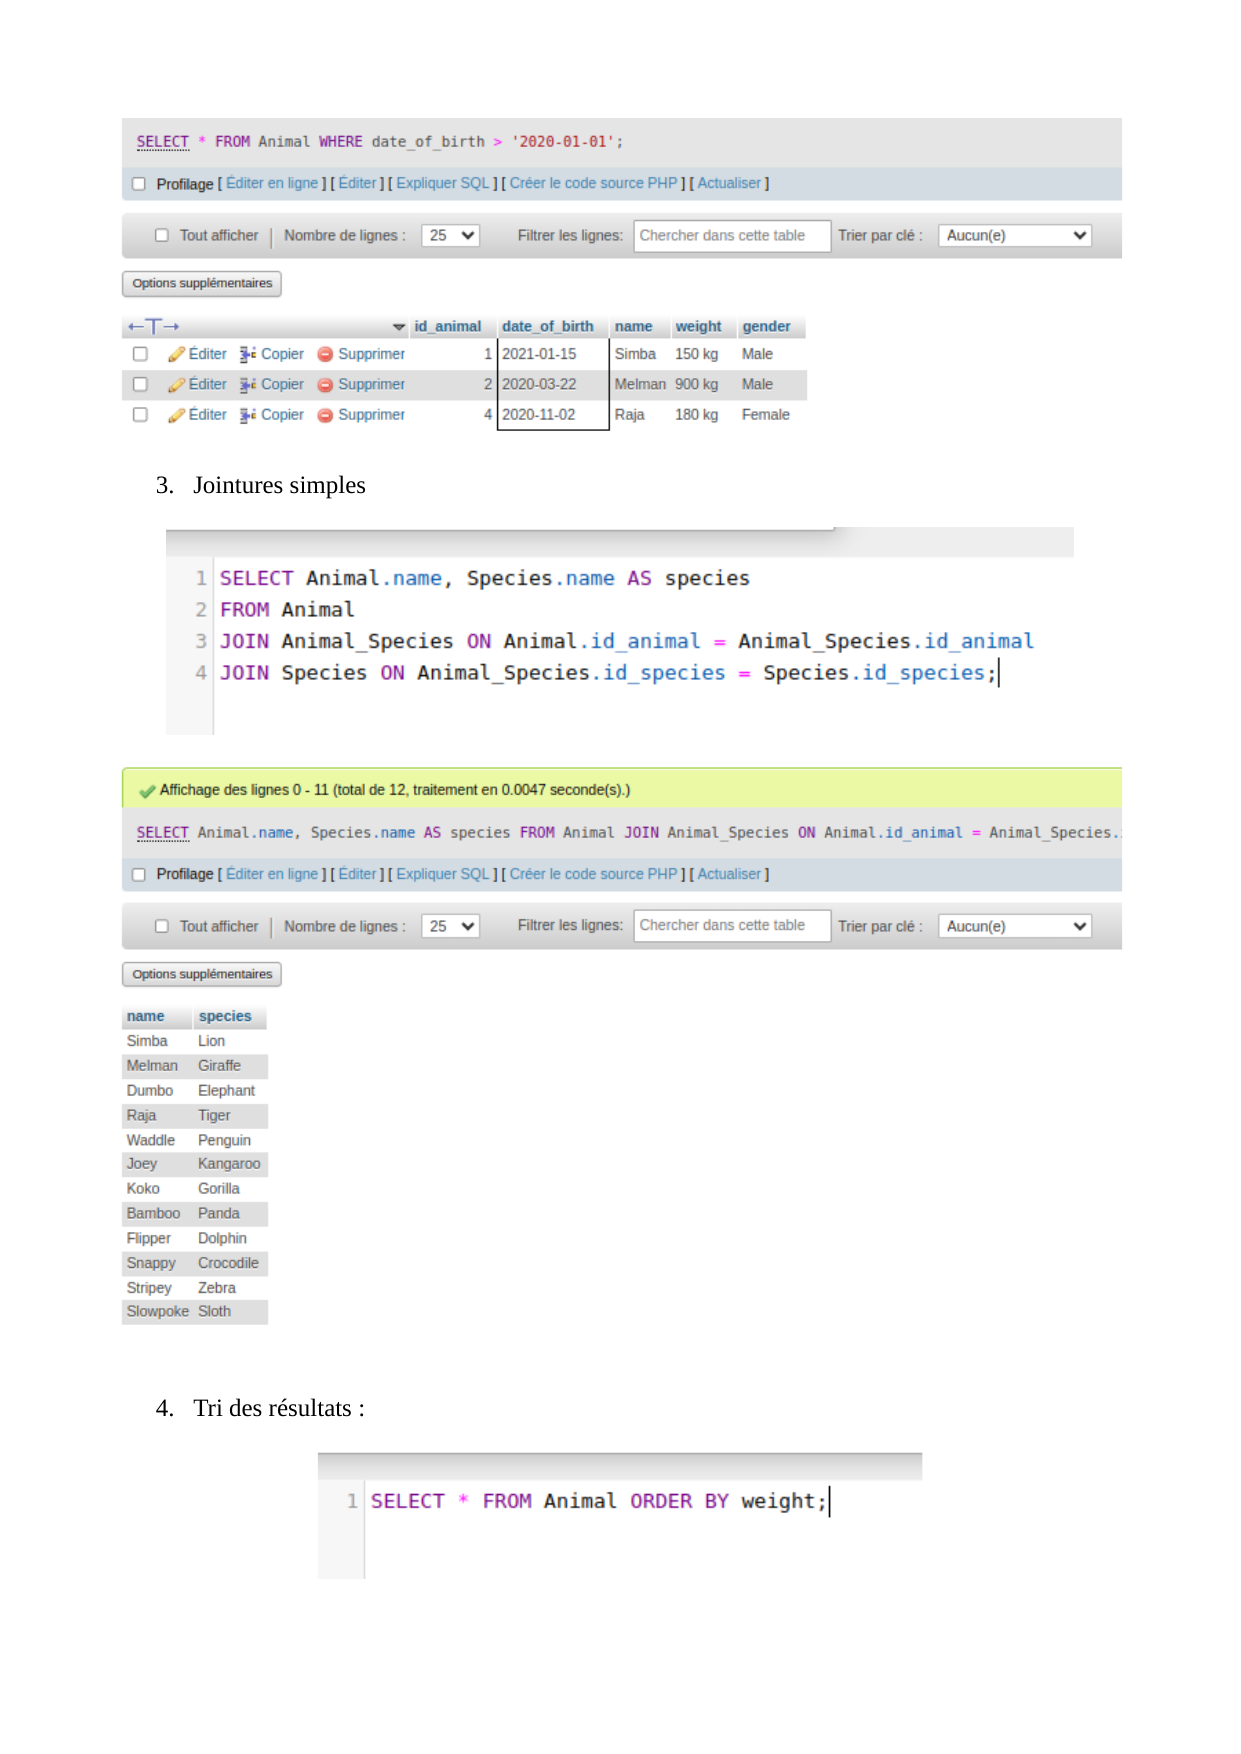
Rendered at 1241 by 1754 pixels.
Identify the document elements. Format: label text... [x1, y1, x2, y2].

list Tri des résultats : [156, 1393, 1122, 1422]
picture [317, 1450, 923, 1579]
picture [166, 527, 1074, 735]
picture [118, 118, 1123, 442]
picture [118, 762, 1123, 1336]
list Jointures simples [156, 470, 1122, 499]
